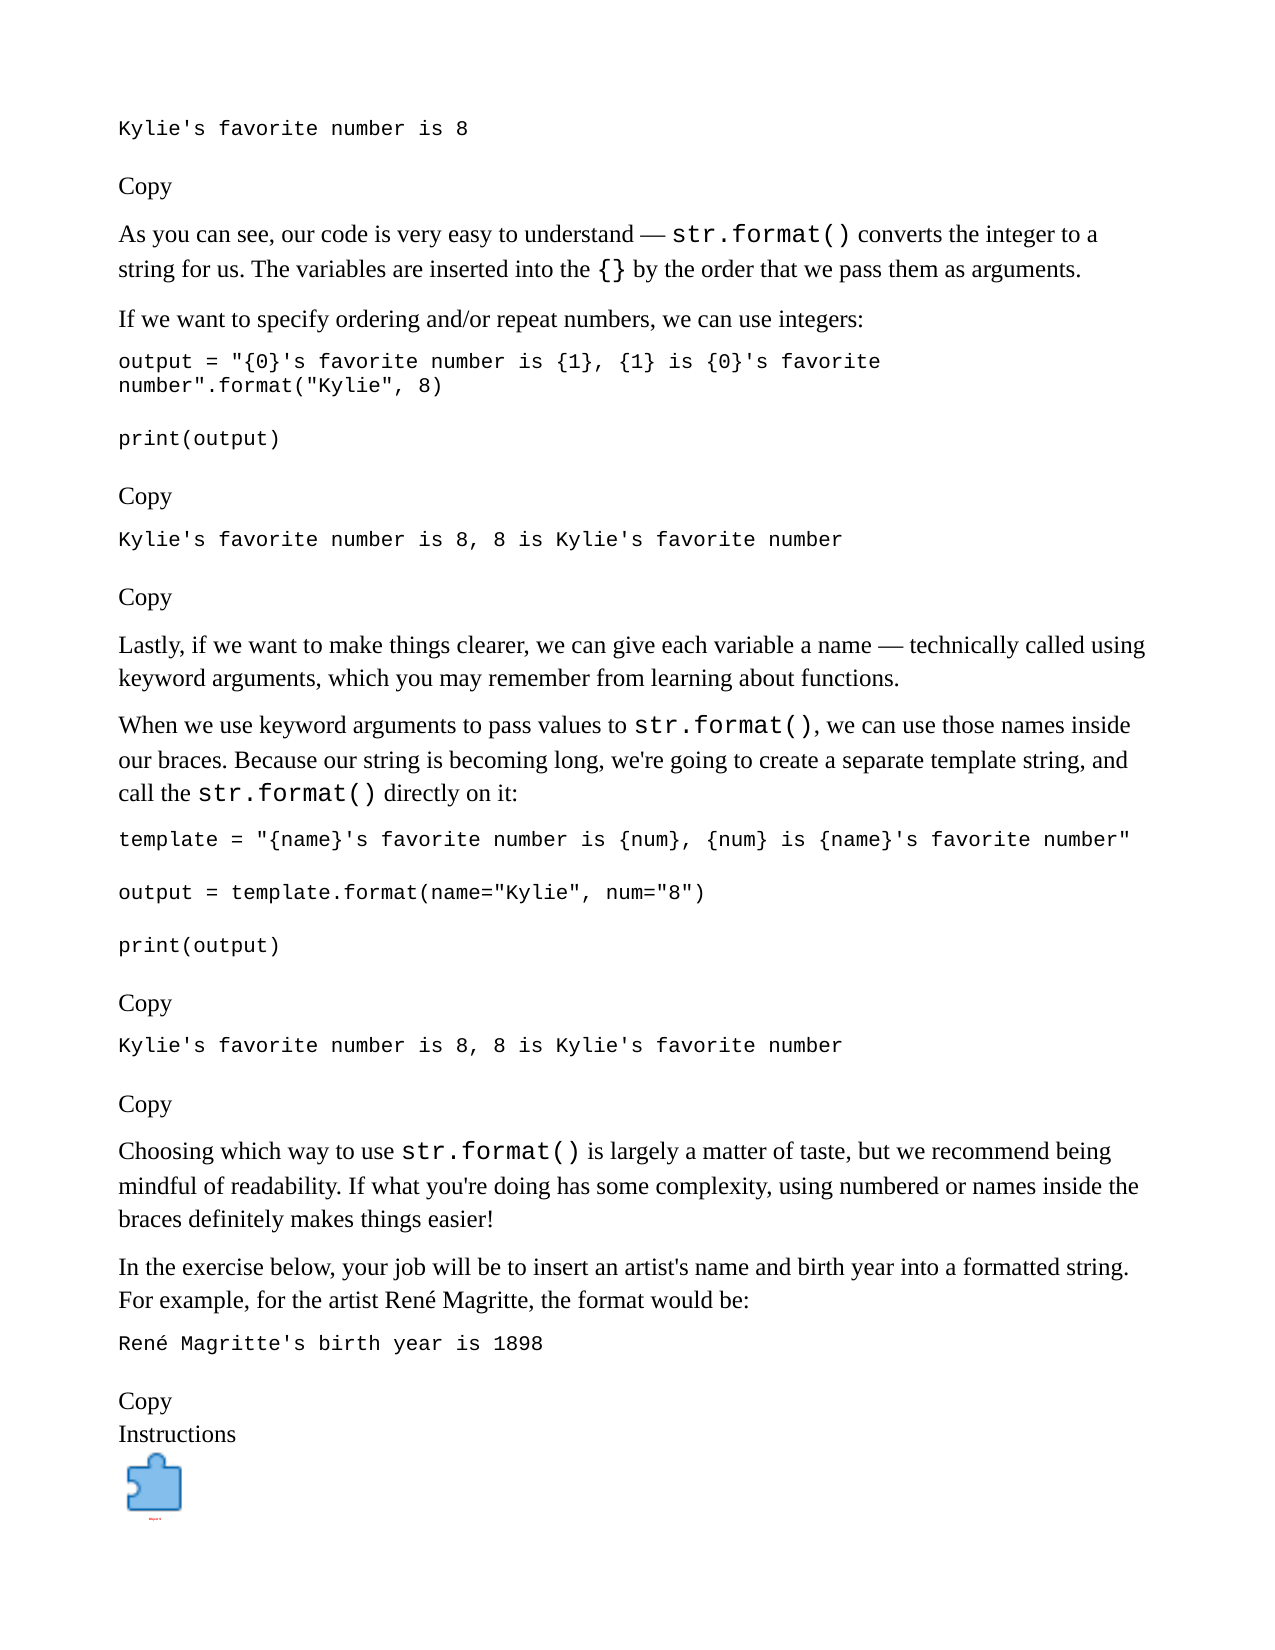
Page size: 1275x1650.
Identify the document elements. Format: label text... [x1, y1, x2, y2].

text template = "{name}'s favorite number is {num}, {num} is {name}'s favorite number" [118, 828, 1157, 852]
text Copy [118, 1386, 1157, 1414]
text Copy [118, 171, 1157, 200]
text If we want to specify ordering and/or repeat numbers, we can use integers: [118, 304, 1157, 333]
text In the exercise below, your job will be to insert an artist's name and birth year into a formatted string. For example, for the artist René Magritte, the format would be: [118, 1252, 1157, 1314]
text Copy [118, 988, 1157, 1017]
text Lastly, if we want to make things clearer, we can give each variable a name — technically called using keyword arguments, which you may remember from learning about functions. [118, 630, 1157, 692]
text When we use keyword arguments to pass values to str.format(), we can use those names inside our braces. Because our string is becoming long, we're going to create a separate template string, and call the str.format() directly on it: [118, 710, 1157, 809]
text Choosing which way to use str.format() is largely a matter of taste, but we recommend being mindful of readability. If what you're doing has some complexity, using numbered or names inside the braces definitely makes things easier! [118, 1136, 1157, 1233]
text Copy [118, 481, 1157, 510]
text Kylie's favorite number is 8, 8 is Kylie's favorite number [118, 529, 1157, 553]
text Copy [118, 582, 1157, 611]
text print(output) [118, 935, 1157, 958]
text As you can see, our code is very easy to understand — str.format() converts the integer to a string for us. The variables are inserted into the {} by the order that we pass them as arguments. [118, 219, 1157, 285]
text Kylie's favorite number is 8 [118, 118, 1157, 142]
text René Magritte's birth year is 1898 [118, 1333, 1157, 1356]
text output = template.format(name="Kylie", num="8") [118, 882, 1157, 905]
text Instructions [118, 1419, 1157, 1447]
text output = "{0}'s favorite number is {1}, {1} is {0}'s favorite number".format("Kylie", 8) [118, 352, 1157, 399]
text Copy [118, 1089, 1157, 1117]
text Kylie's favorite number is 8, 8 is Kylie's favorite number [118, 1036, 1157, 1059]
text print(output) [118, 428, 1157, 452]
